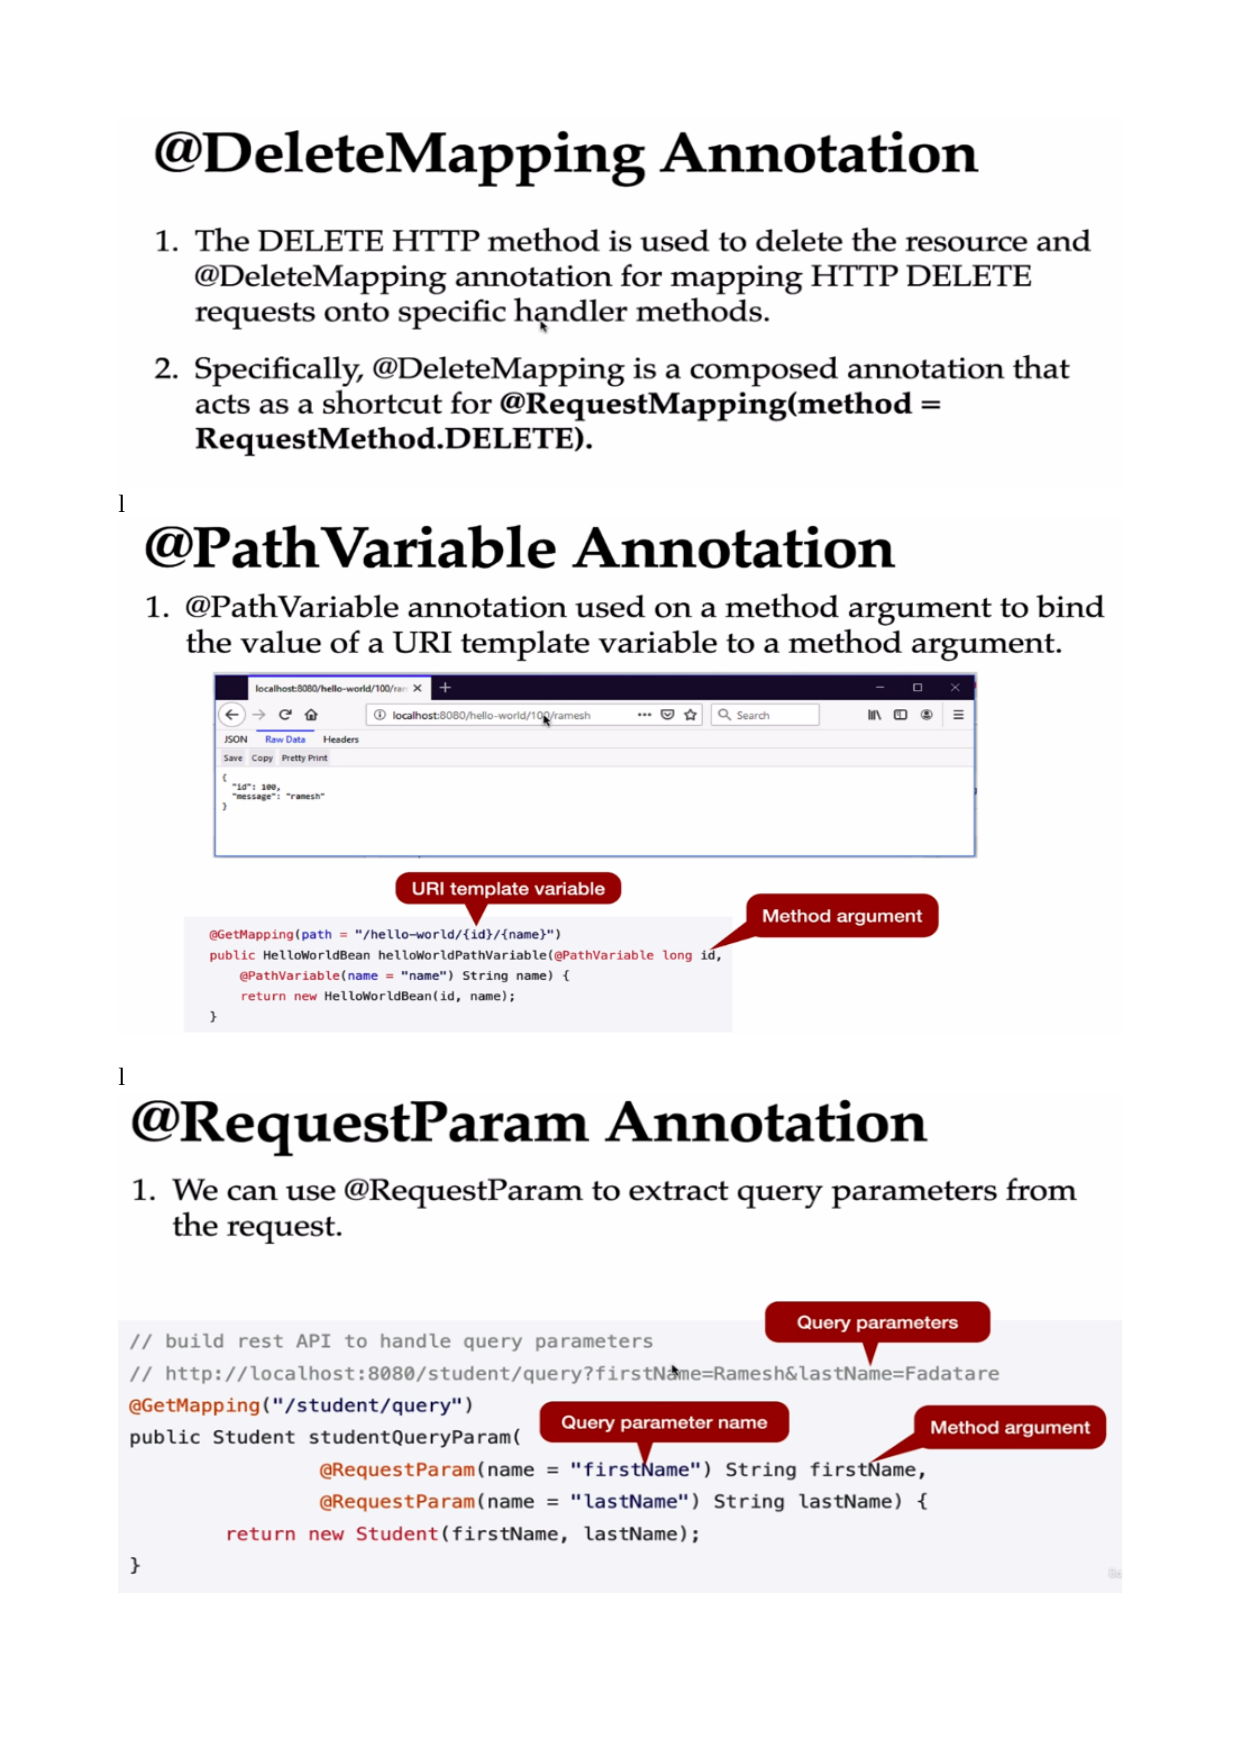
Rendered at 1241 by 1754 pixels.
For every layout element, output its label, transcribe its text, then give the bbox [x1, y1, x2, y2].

picture [118, 517, 1123, 1034]
picture [118, 118, 1123, 489]
text l [118, 1062, 1122, 1091]
text l [118, 489, 1122, 517]
picture [118, 1091, 1123, 1593]
